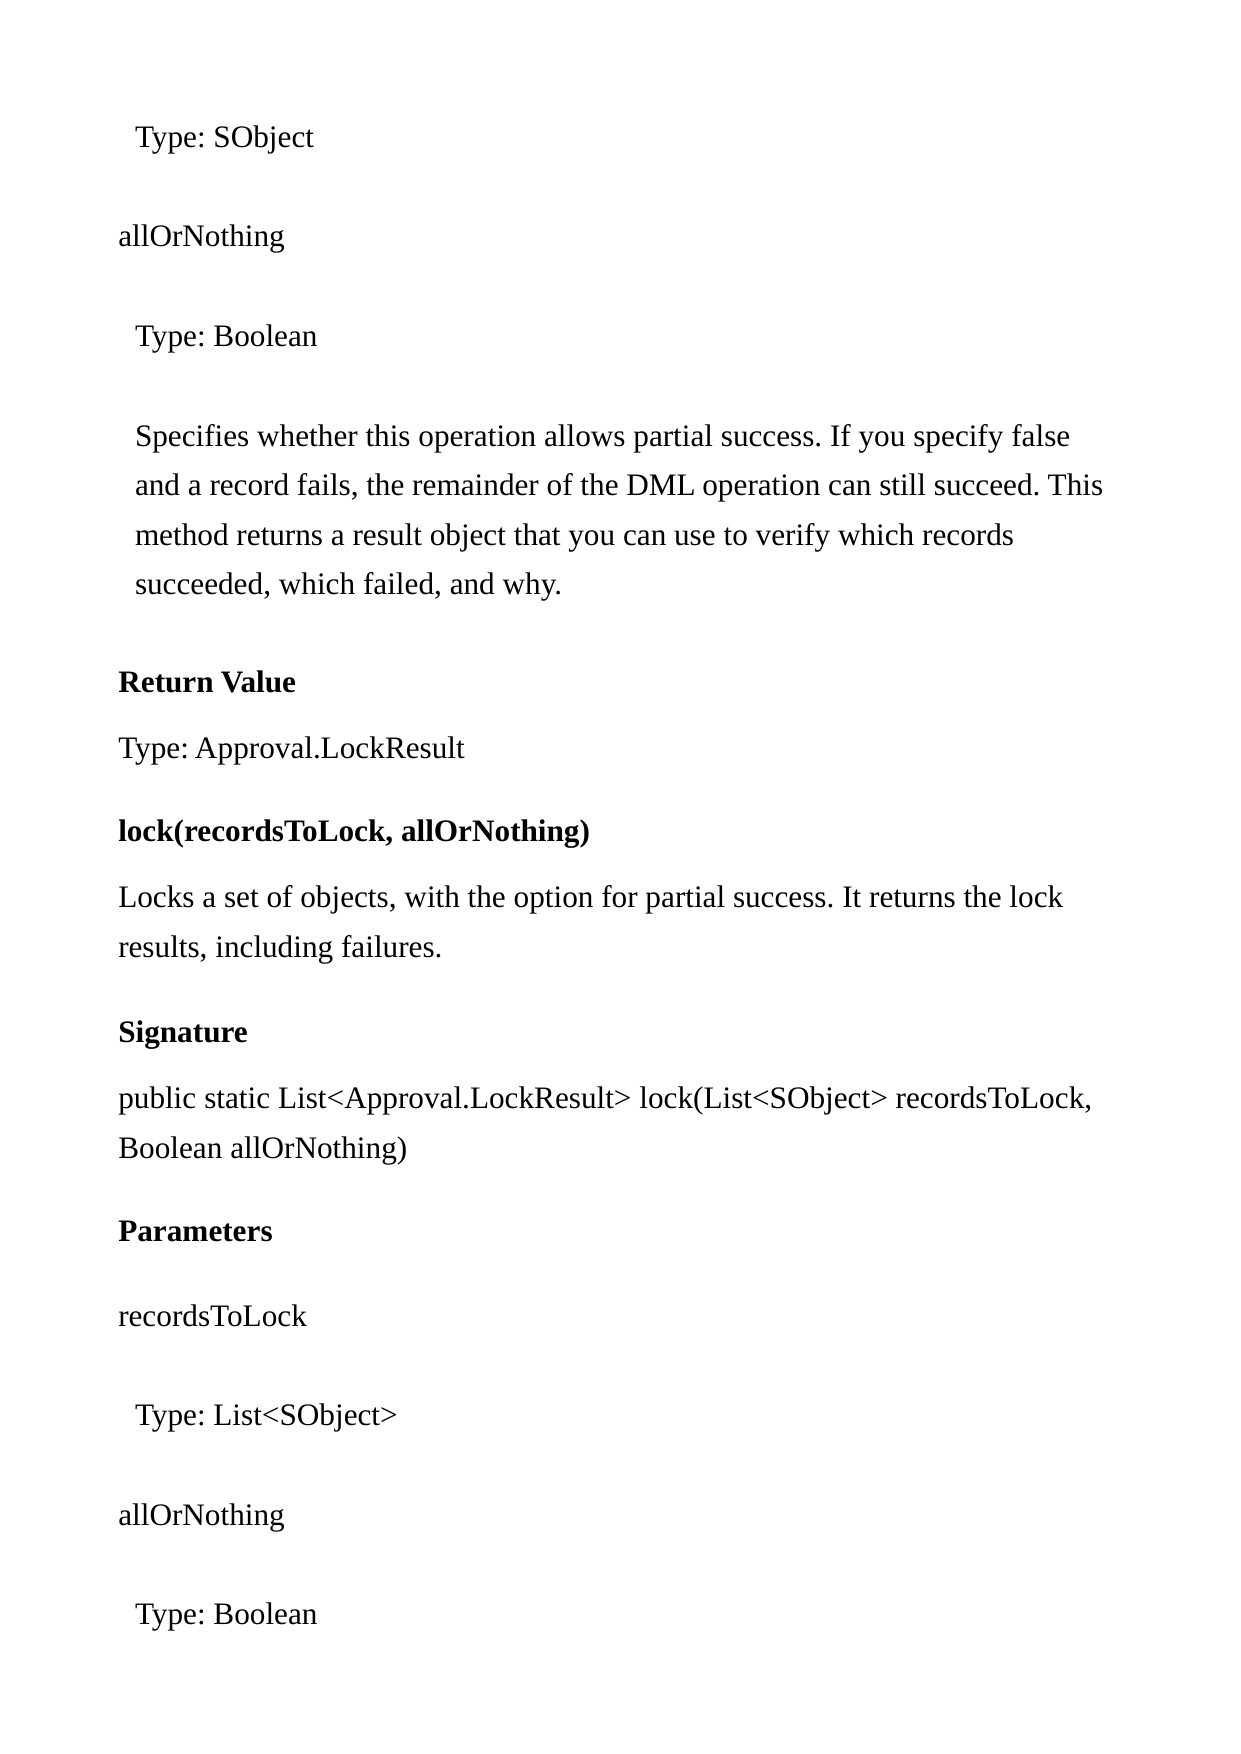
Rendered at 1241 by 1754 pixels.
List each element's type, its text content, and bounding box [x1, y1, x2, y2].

text allOrNothing [118, 1496, 1122, 1532]
text Type: Boolean [135, 1596, 1122, 1632]
text Type: Boolean [135, 317, 1122, 353]
subtitle Signature [118, 1013, 1122, 1049]
subtitle Return Value [118, 663, 1122, 699]
text Type: SObject [135, 118, 1122, 154]
text Type: Approval.LockResult [118, 729, 1122, 765]
text Locks a set of objects, with the option for partial success. It returns the lock results, including failures. [118, 878, 1122, 964]
text public static List<Approval.LockResult> lock(List<SObject> recordsToLock, Boolean allOrNothing) [118, 1079, 1122, 1165]
text Type: List<SObject> [135, 1396, 1122, 1432]
text allOrNothing [118, 218, 1122, 254]
text Specifies whether this operation allows partial success. If you specify false and a record fails, the remainder of the DML operation can still succeed. This method returns a result object that you can use to verify which records succeeded, which failed, and why. [135, 417, 1122, 602]
text recordsToLock [118, 1297, 1122, 1333]
subtitle Parameters [118, 1212, 1122, 1248]
subtitle lock(recordsToLock, allOrNothing) [118, 812, 1122, 848]
